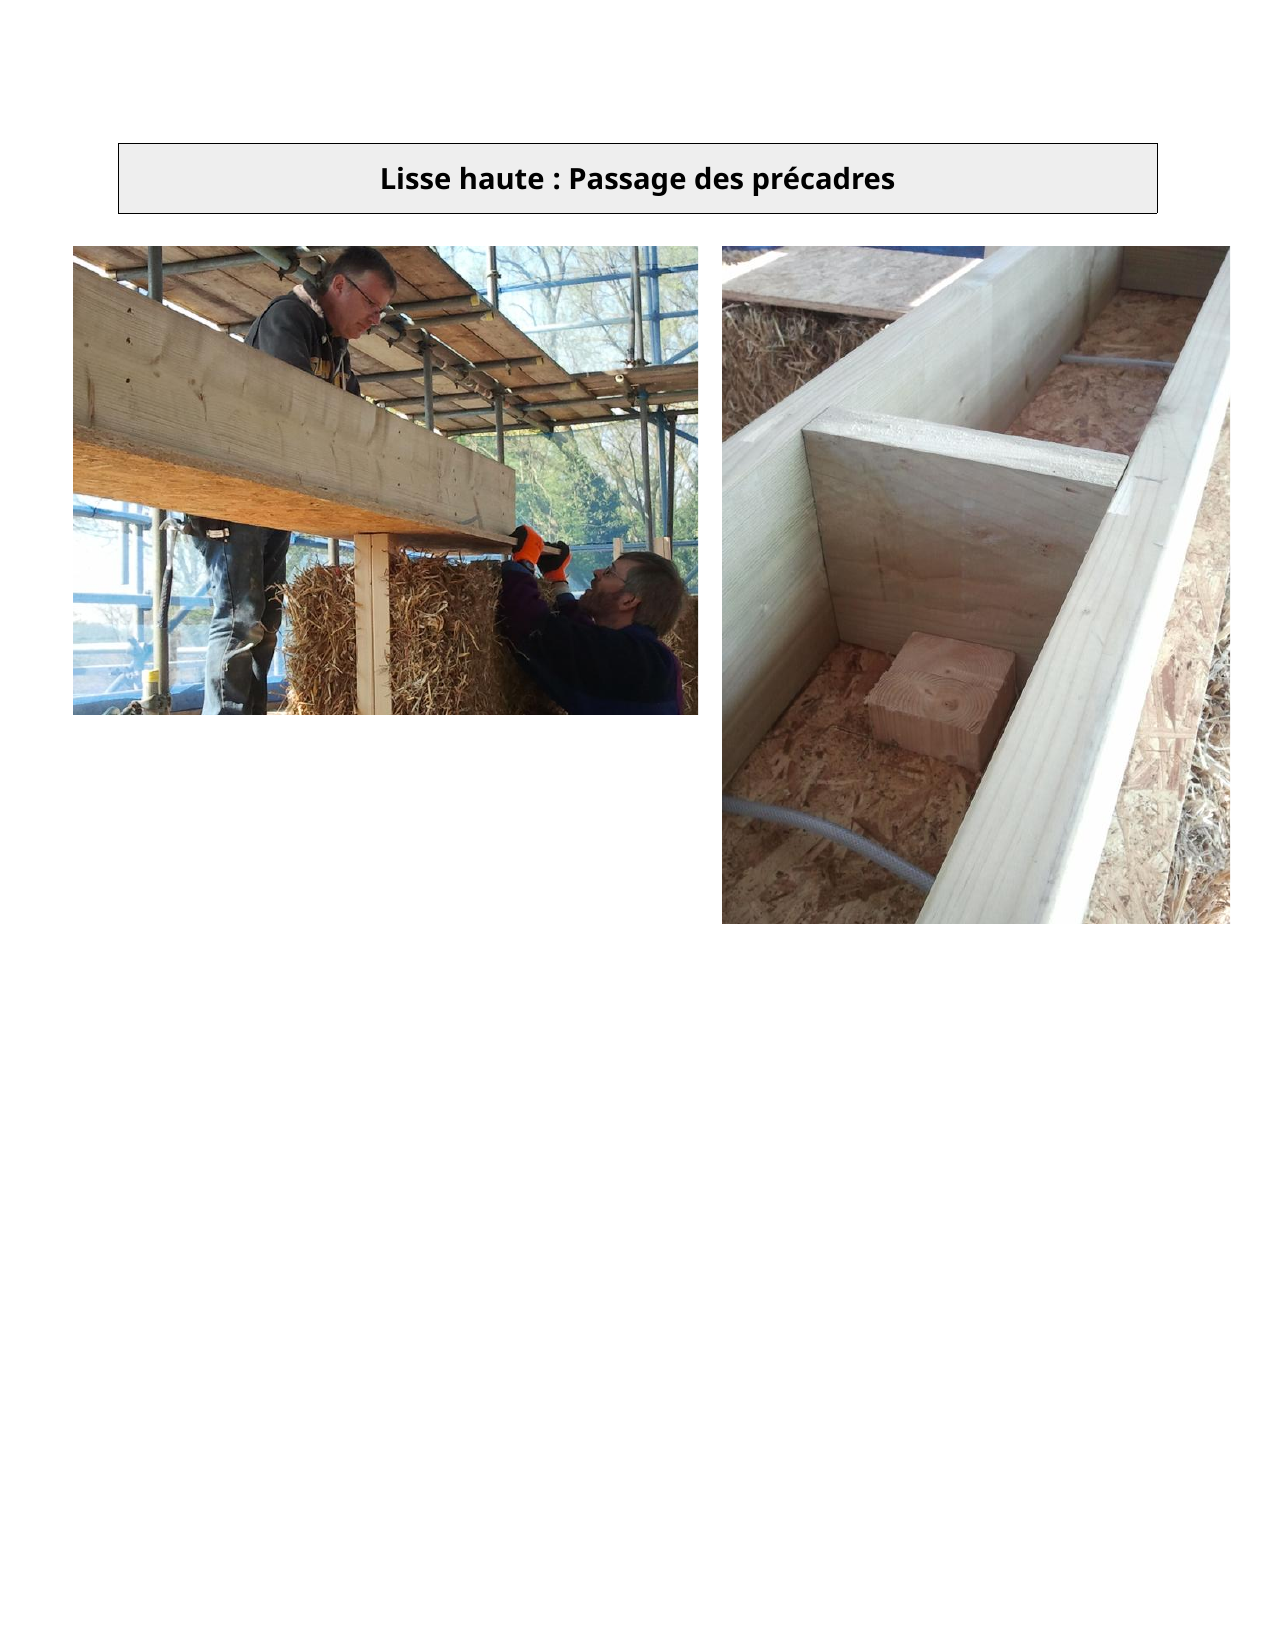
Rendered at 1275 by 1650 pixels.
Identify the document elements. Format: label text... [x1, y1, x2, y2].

picture [722, 246, 1231, 924]
subtitle Lisse haute : Passage des précadres [119, 144, 1157, 213]
picture [73, 246, 699, 715]
